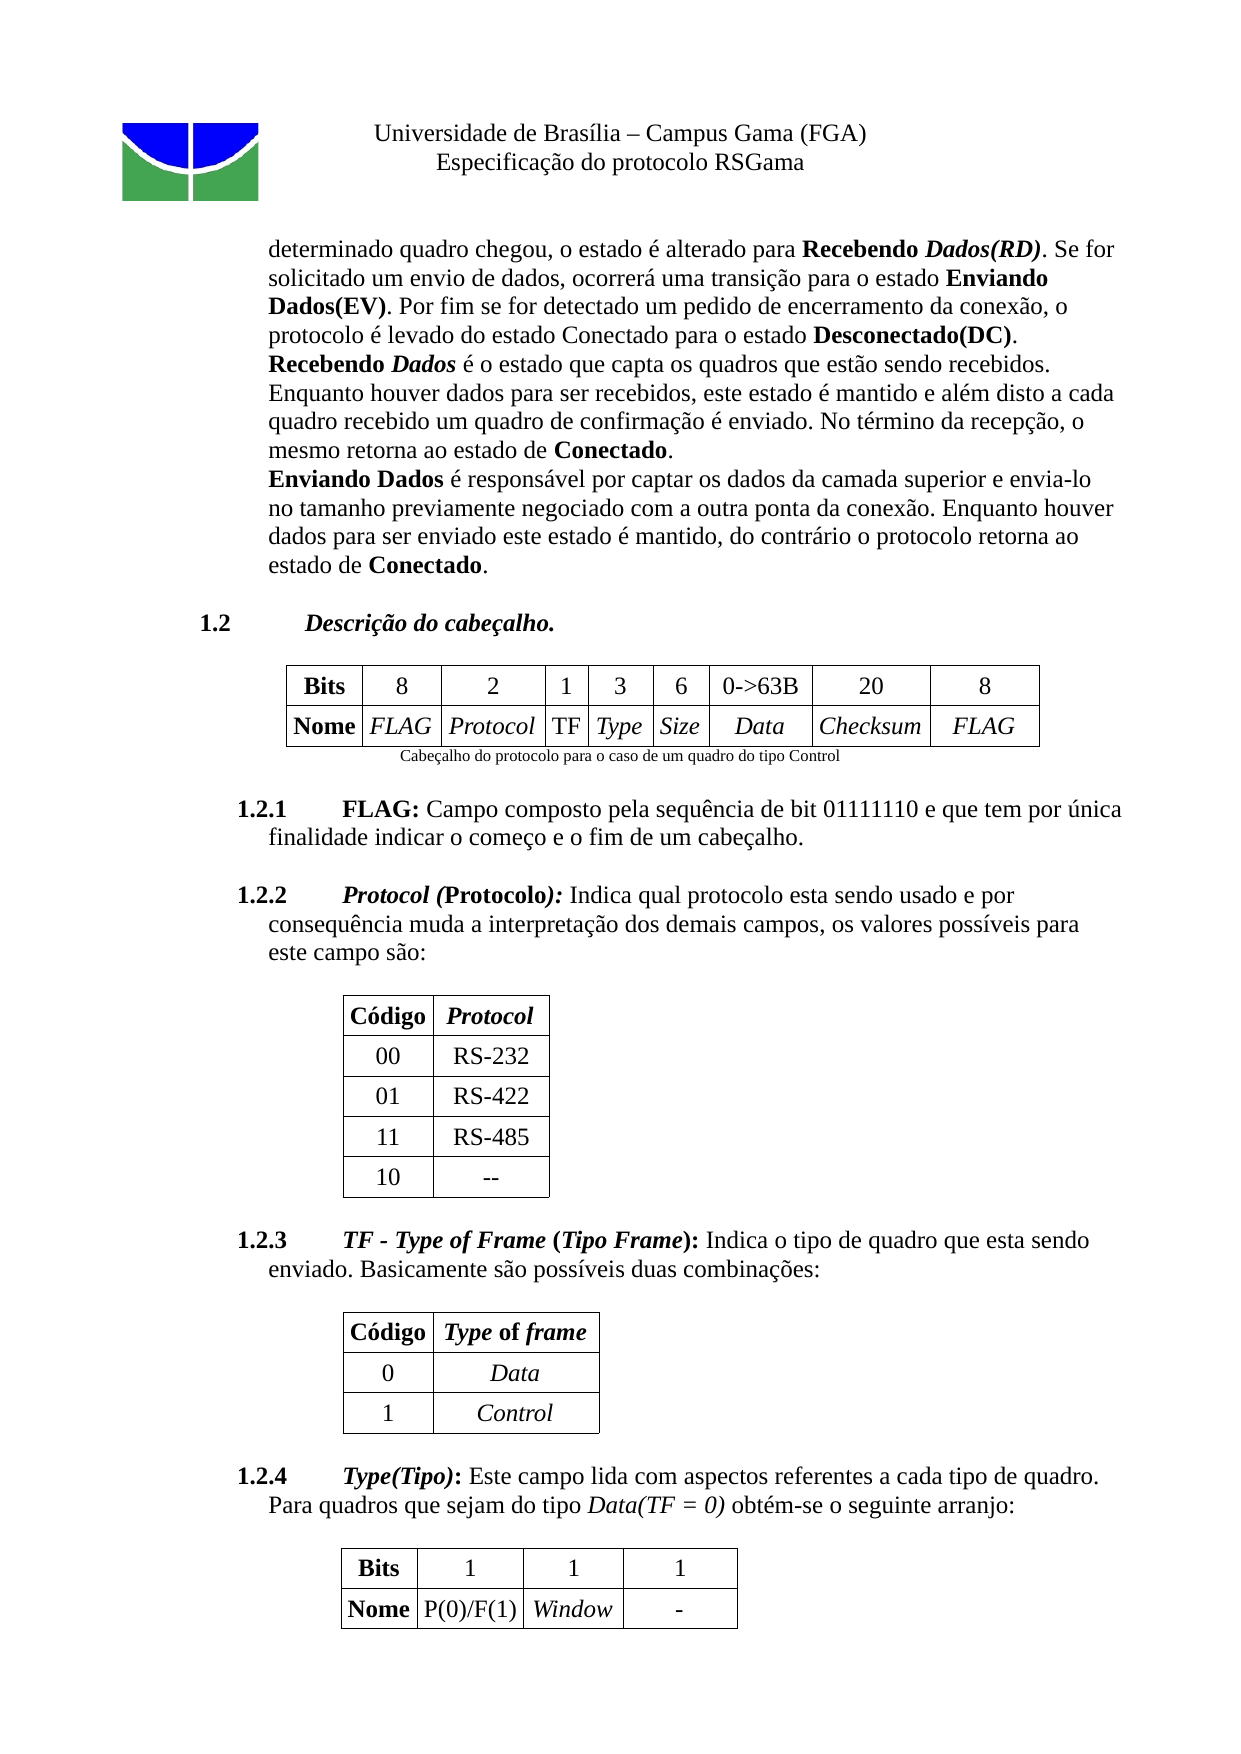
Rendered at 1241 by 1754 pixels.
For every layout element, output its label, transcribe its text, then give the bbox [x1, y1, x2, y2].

table_cell Control [434, 1393, 599, 1433]
table_cell RS-422 [434, 1077, 549, 1116]
table_header 1 [546, 666, 588, 705]
table_header Código [344, 1313, 433, 1352]
table_cell Nome [342, 1589, 417, 1628]
table_header Bits [342, 1549, 417, 1588]
table_cell 0 [344, 1353, 433, 1392]
table_header 2 [442, 666, 545, 705]
table_cell Data [434, 1353, 599, 1392]
list Recebendo Dados é o estado que capta os quadros que estão sendo recebidos. Enquanto houver dados para ser recebidos, este estado é mantido e além disto a cada quadro recebido um quadro de confirmação é enviado. No término da recepção, o mesmo retorna ao estado de Conectado. [231, 349, 1122, 464]
table_header 1 [524, 1549, 623, 1588]
table_header 3 [589, 666, 653, 705]
table_cell Size [654, 706, 709, 746]
list determinado quadro chegou, o estado é alterado para Recebendo Dados(RD). Se for solicitado um envio de dados, ocorrerá uma transição para o estado Enviando Dados(EV). Por fim se for detectado um pedido de encerramento da conexão, o protocolo é levado do estado Conectado para o estado Desconectado(DC). [231, 234, 1122, 349]
table_header 8 [931, 666, 1039, 705]
table_header 6 [654, 666, 709, 705]
list Type(Tipo): Este campo lida com aspectos referentes a cada tipo de quadro. Para quadros que sejam do tipo Data(TF = 0) obtém-se o seguinte arranjo: [231, 1461, 1122, 1519]
list FLAG: Campo composto pela sequência de bit 01111110 e que tem por única finalidade indicar o começo e o fim de um cabeçalho. [231, 794, 1122, 851]
list Descrição do cabeçalho. [193, 608, 1122, 636]
table_cell Window [524, 1589, 623, 1628]
table_cell TF [546, 706, 588, 746]
table_cell 1 [344, 1393, 433, 1433]
table_cell 11 [344, 1117, 433, 1156]
picture [122, 123, 259, 201]
table_cell Nome [287, 706, 362, 746]
list Protocol (Protocolo): Indica qual protocolo esta sendo usado e por consequência muda a interpretação dos demais campos, os valores possíveis para este campo são: [231, 880, 1122, 966]
table_cell 01 [344, 1077, 433, 1116]
table_header Type of frame [434, 1313, 599, 1352]
table_header 1 [624, 1549, 737, 1588]
list Enviando Dados é responsável por captar os dados da camada superior e envia-lo no tamanho previamente negociado com a outra ponta da conexão. Enquanto houver dados para ser enviado este estado é mantido, do contrário o protocolo retorna ao estado de Conectado. [231, 464, 1122, 579]
table_cell RS-232 [434, 1036, 549, 1076]
table_header 1 [418, 1549, 523, 1588]
table_cell - [624, 1589, 737, 1628]
table_cell RS-485 [434, 1117, 549, 1156]
table_cell 00 [344, 1036, 433, 1076]
table_header Código [344, 996, 433, 1035]
table_cell FLAG [363, 706, 441, 746]
table_header 20 [813, 666, 930, 705]
table_header Bits [287, 666, 362, 705]
table_cell 10 [344, 1157, 433, 1197]
table_header Protocol [434, 996, 549, 1035]
table_cell Checksum [813, 706, 930, 746]
table_header 0->63B [710, 666, 812, 705]
table_cell -- [434, 1157, 549, 1197]
list TF - Type of Frame (Tipo Frame): Indica o tipo de quadro que esta sendo enviado. Basicamente são possíveis duas combinações: [231, 1225, 1122, 1283]
table_cell FLAG [931, 706, 1039, 746]
table_cell Type [589, 706, 653, 746]
table_cell Protocol [442, 706, 545, 746]
table_cell P(0)/F(1) [418, 1589, 523, 1628]
table_header 8 [363, 666, 441, 705]
table_cell Data [710, 706, 812, 746]
text Cabeçalho do protocolo para o caso de um quadro do tipo Control [118, 746, 1122, 765]
